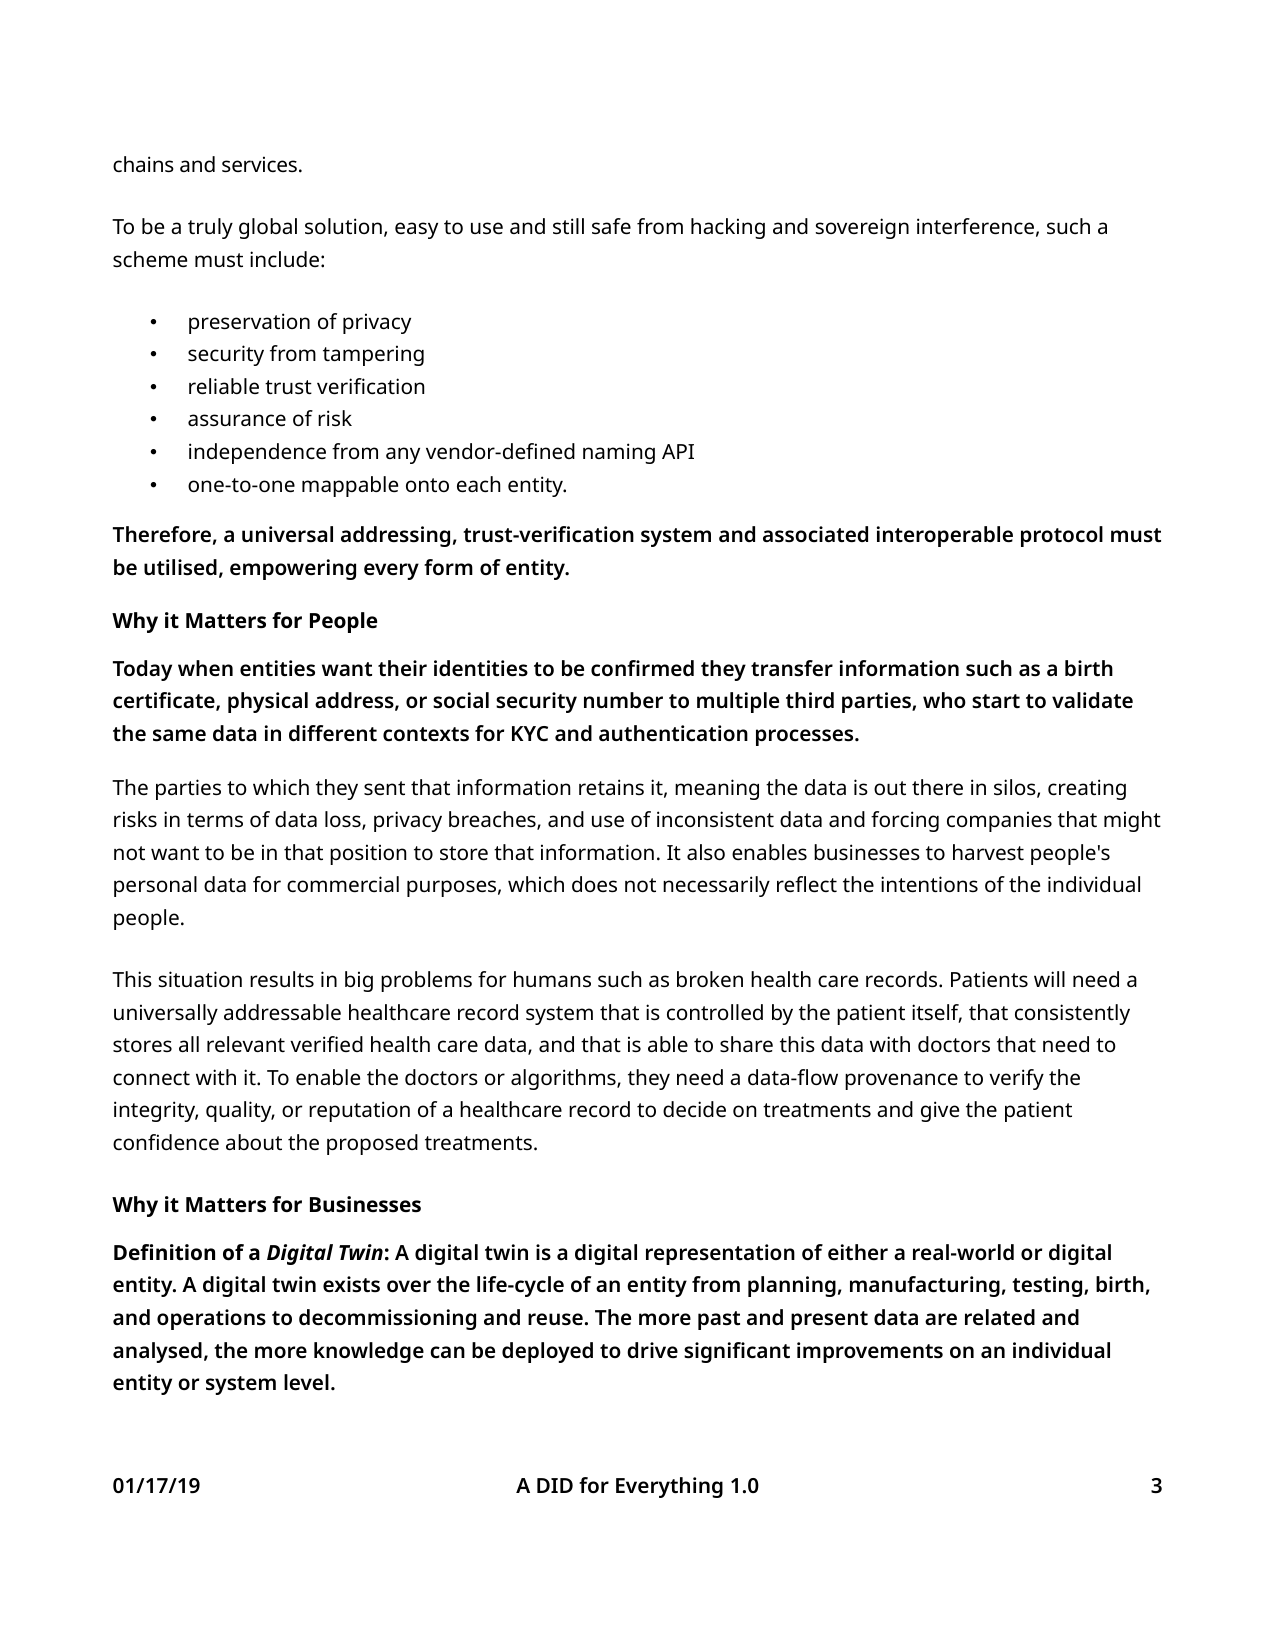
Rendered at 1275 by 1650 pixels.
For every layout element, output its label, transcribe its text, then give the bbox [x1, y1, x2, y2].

text To be a truly global solution, easy to use and still safe from hacking and sovereign interference, such a scheme must include: [112, 212, 1162, 273]
text Today when entities want their identities to be confirmed they transfer information such as a birth certificate, physical address, or social security number to multiple third parties, who start to validate the same data in different contexts for KYC and authentication processes. [112, 654, 1162, 748]
subtitle Why it Matters for Businesses [112, 1190, 1162, 1219]
list one-to-one mappable onto each entity. [150, 470, 1162, 498]
subtitle Why it Matters for People [112, 606, 1162, 635]
text The parties to which they sent that information retains it, meaning the data is out there in silos, creating risks in terms of data loss, privacy breaches, and use of inconsistent data and forcing companies that might not want to be in that position to store that information. It also enables businesses to harvest people's personal data for commercial purposes, which does not necessarily reflect the intentions of the individual people. [112, 773, 1162, 932]
list preservation of privacy [150, 307, 1162, 335]
text Therefore, a universal addressing, trust-verification system and associated interoperable protocol must be utilised, empowering every form of entity. [112, 520, 1162, 581]
list security from tampering [150, 339, 1162, 368]
text chains and services. [112, 150, 1162, 178]
text This situation results in big problems for humans such as broken health care records. Patients will need a universally addressable healthcare record system that is controlled by the patient itself, that consistently stores all relevant verified health care data, and that is able to share this data with doctors that need to connect with it. To enable the doctors or algorithms, they need a data-flow provenance to verify the integrity, quality, or reputation of a healthcare record to decide on treatments and give the patient confidence about the proposed treatments. [112, 965, 1162, 1157]
list reliable trust verification [150, 372, 1162, 400]
text Definition of a Digital Twin: A digital twin is a digital representation of either a real-world or digital entity. A digital twin exists over the life-cycle of an entity from planning, manufacturing, testing, birth, and operations to decommissioning and reuse. The more past and present data are related and analysed, the more knowledge can be deployed to drive significant improvements on an individual entity or system level. [112, 1238, 1162, 1397]
list assurance of risk [150, 404, 1162, 433]
list independence from any vendor-defined naming API [150, 437, 1162, 466]
